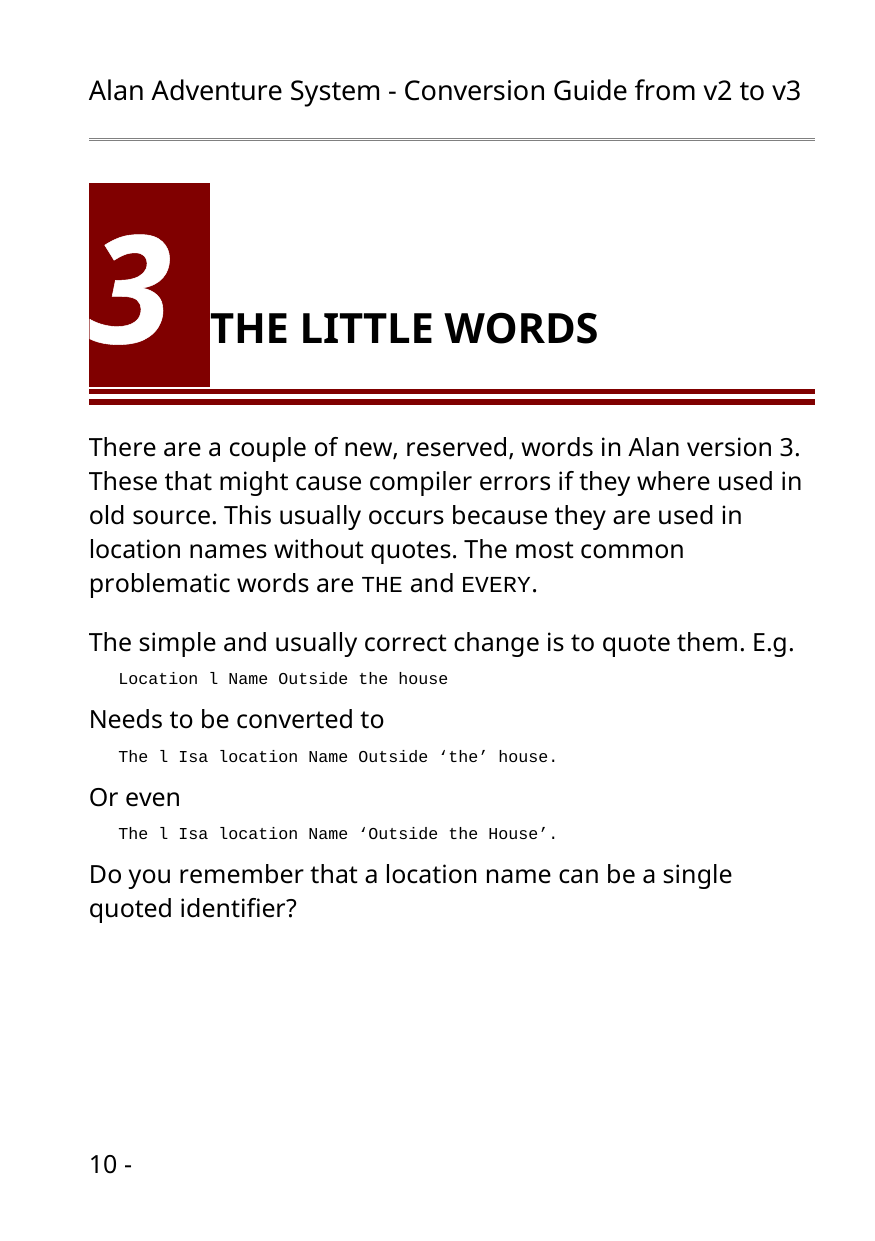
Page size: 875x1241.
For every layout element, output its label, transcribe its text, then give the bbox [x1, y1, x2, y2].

text Or even [88, 779, 815, 813]
text Location l Name Outside the house [118, 671, 815, 689]
text Do you remember that a location name can be a single quoted identifier? [88, 857, 815, 925]
text There are a couple of new, reserved, words in Alan version 3. These that might cause compiler errors if they where used in old source. This usually occurs because they are used in location names without quotes. The most common problematic words are THE and EVERY. [88, 430, 815, 599]
text The simple and usually correct change is to quote them. E.g. [88, 624, 815, 658]
text The l Isa location Name Outside ‘the’ house. [118, 748, 815, 767]
text Needs to be converted to [88, 702, 815, 736]
subtitle The Little Words [88, 183, 815, 405]
text The l Isa location Name ‘Outside the House’. [118, 826, 815, 844]
